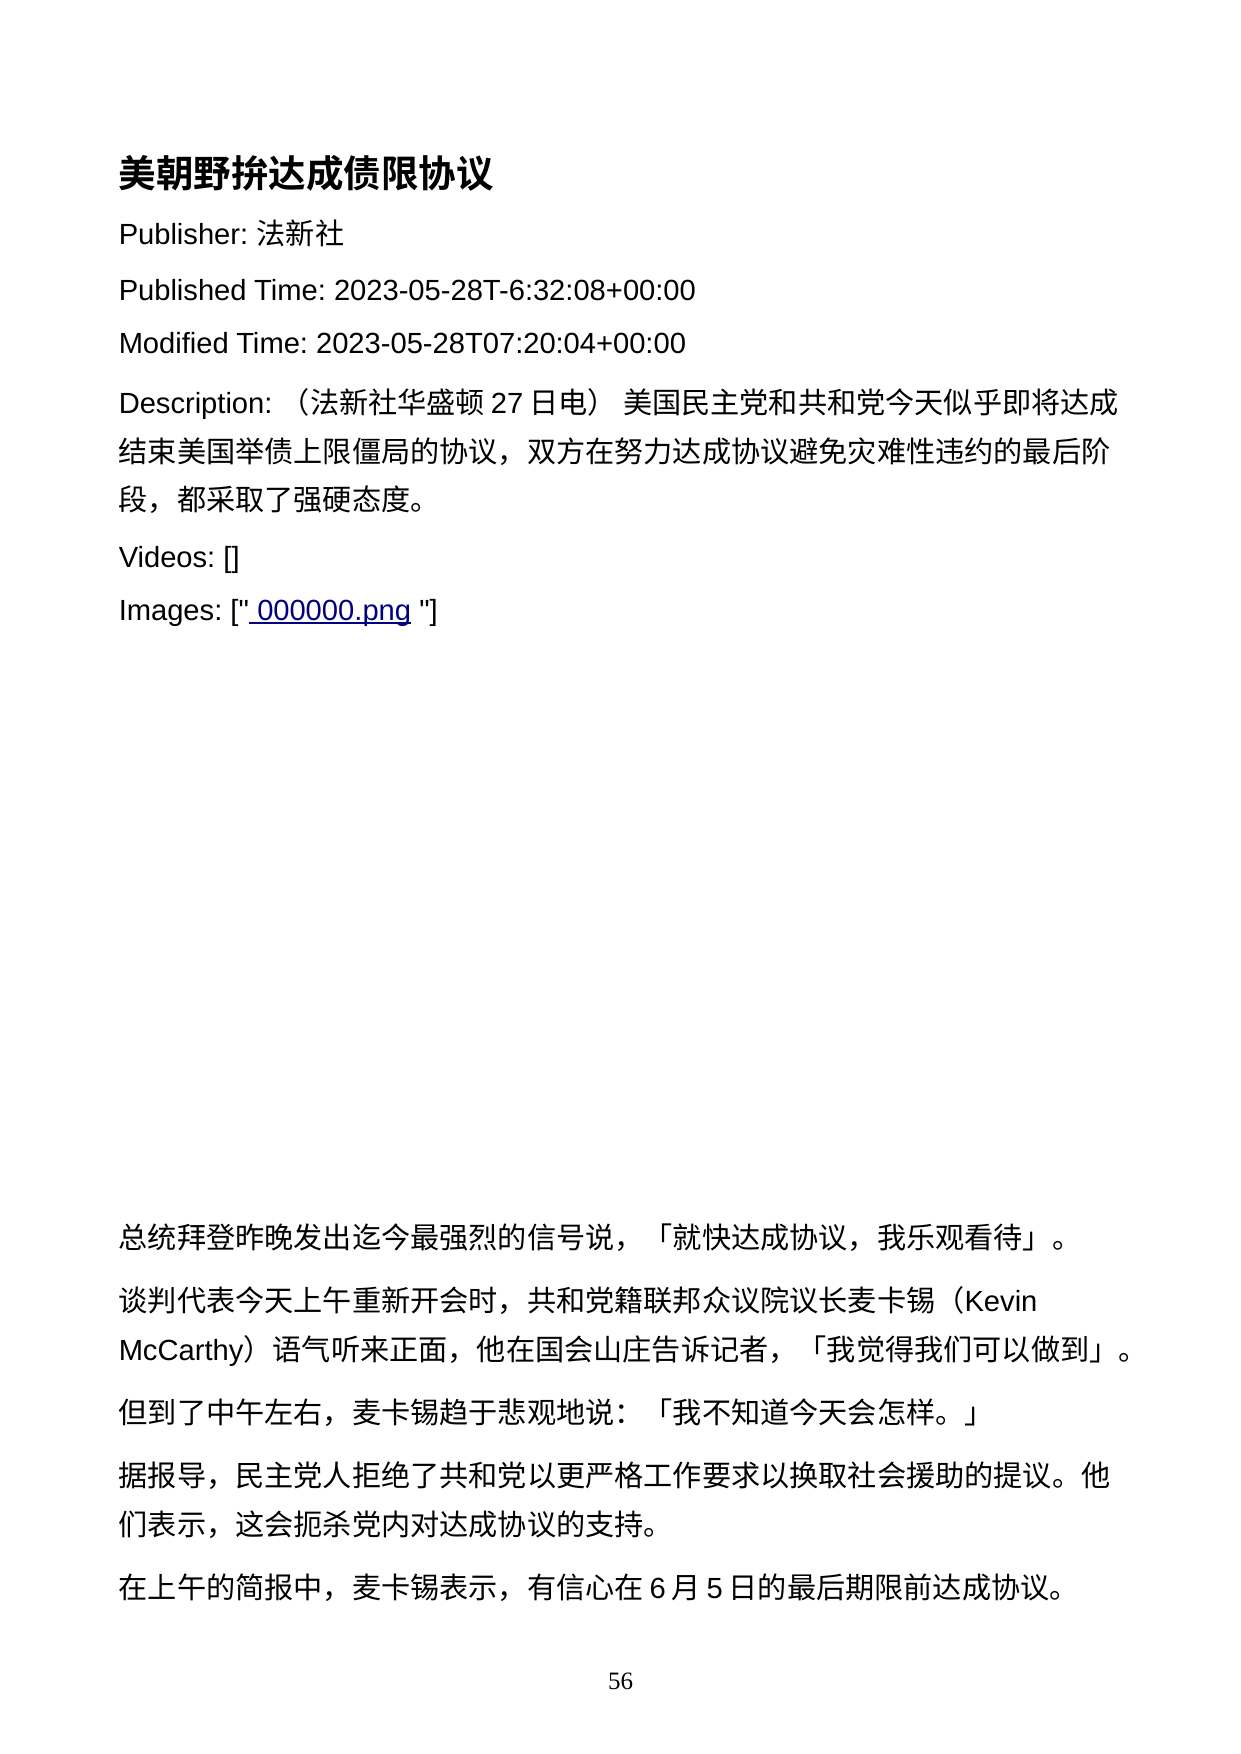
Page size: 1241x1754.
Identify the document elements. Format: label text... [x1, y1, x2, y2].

text Videos: [] [118, 540, 1122, 573]
text Description: （法新社华盛顿27日电） 美国民主党和共和党今天似乎即将达成结束美国举债上限僵局的协议，双方在努力达成协议避免灾难性违约的最后阶段，都采取了强硬态度。 [118, 380, 1122, 519]
text 总统拜登昨晚发出迄今最强烈的信号说，「就快达成协议，我乐观看待」。 [118, 1214, 1122, 1257]
text 但到了中午左右，麦卡锡趋于悲观地说：「我不知道今天会怎样。」 [118, 1389, 1122, 1432]
text Published Time: 2023-05-28T-6:32:08+00:00 [118, 273, 1122, 307]
text Modified Time: 2023-05-28T07:20:04+00:00 [118, 327, 1122, 360]
text 据报导，民主党人拒绝了共和党以更严格工作要求以换取社会援助的提议。他们表示，这会扼杀党内对达成协议的支持。 [118, 1452, 1122, 1543]
text Publisher: 法新社 [118, 210, 1122, 253]
text Images: [" 000000.png "] [118, 593, 1122, 627]
text 谈判代表今天上午重新开会时，共和党籍联邦众议院议长麦卡锡（Kevin McCarthy）语气听来正面，他在国会山庄告诉记者，「我觉得我们可以做到」。 [118, 1278, 1122, 1368]
text 在上午的简报中，麦卡锡表示，有信心在6月5日的最后期限前达成协议。 [118, 1564, 1122, 1606]
subtitle 美朝野拚达成债限协议 [118, 143, 1122, 198]
